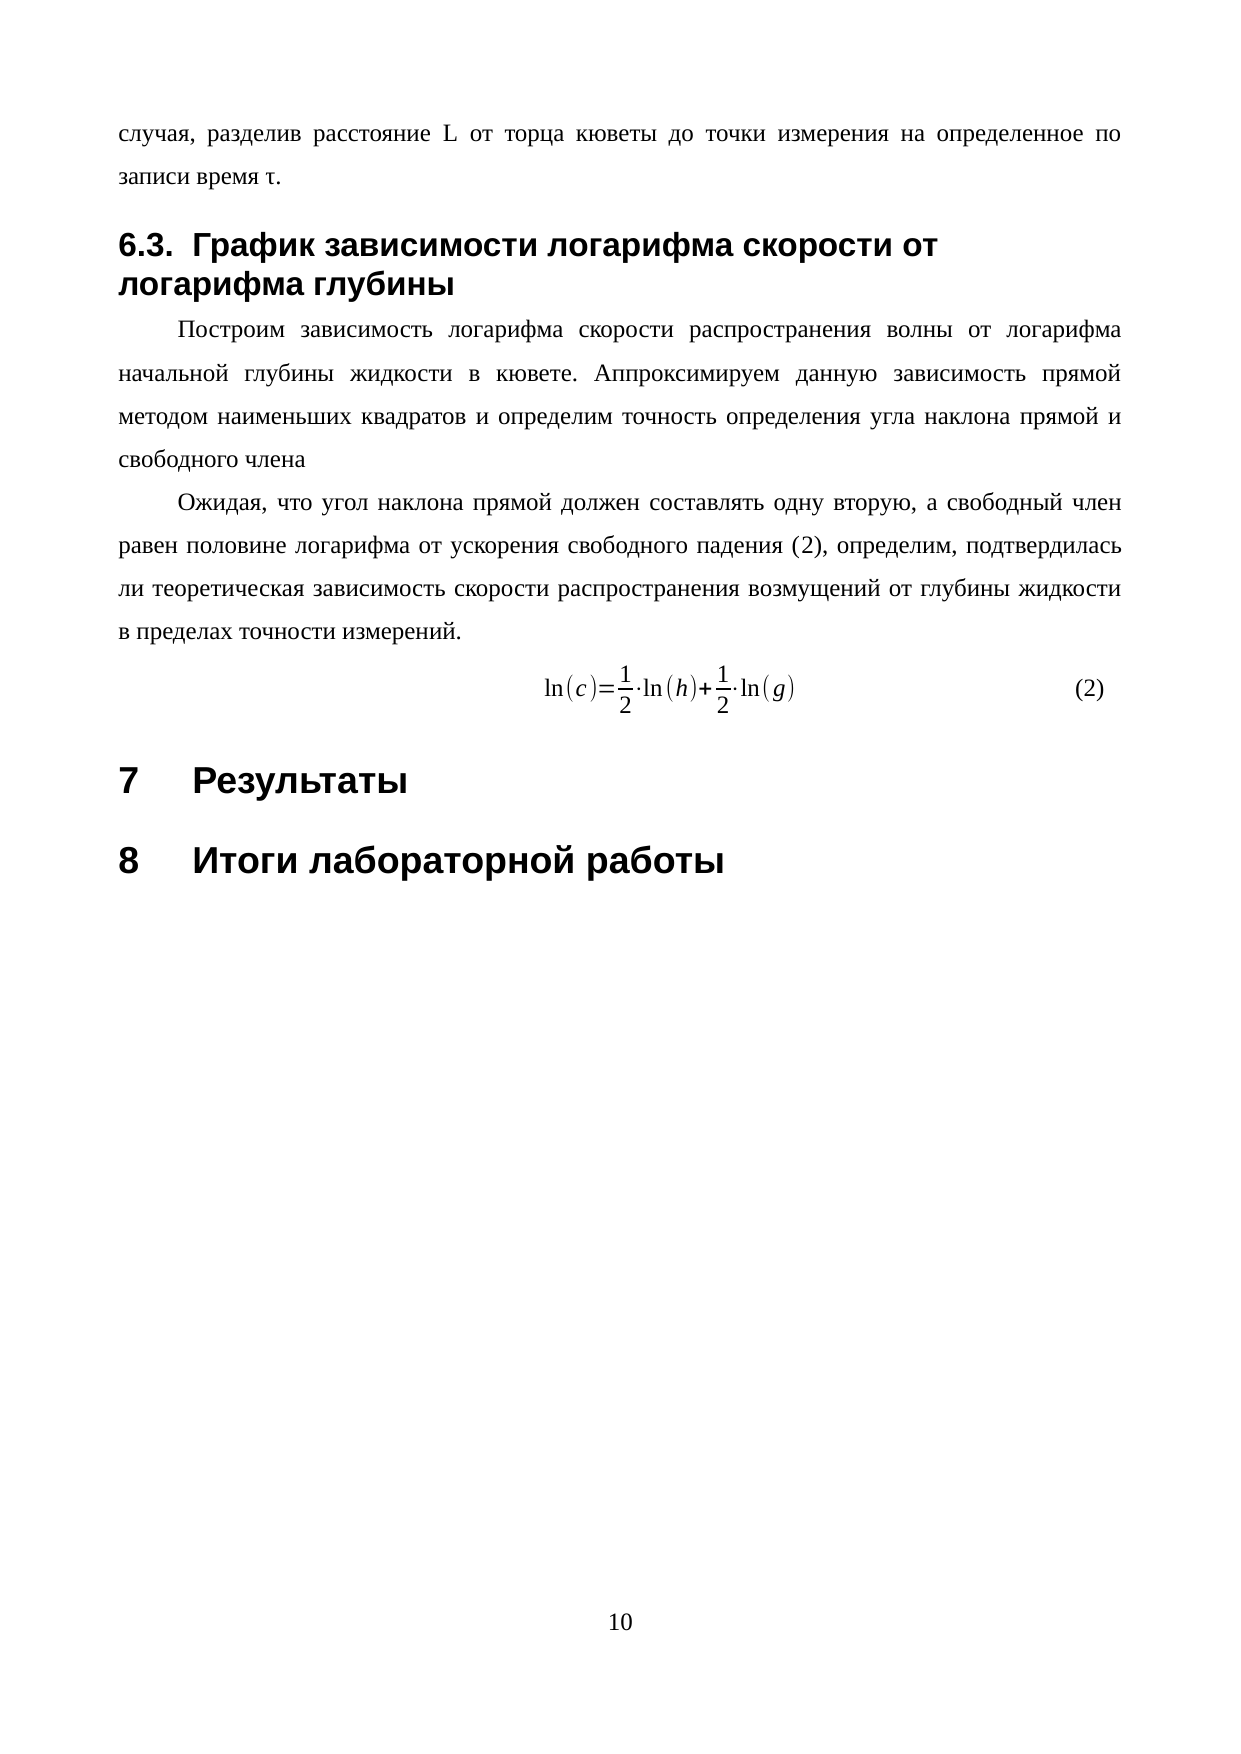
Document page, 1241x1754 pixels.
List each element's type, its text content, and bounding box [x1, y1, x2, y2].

text Построим зависимость логарифма скорости распространения волны от логарифма начальной глубины жидкости в кювете. Аппроксимируем данную зависимость прямой методом наименьших квадратов и определим точность определения угла наклона прямой и свободного члена [118, 314, 1122, 473]
text Ожидая, что угол наклона прямой должен составлять одну вторую, а свободный член равен половине логарифма от ускорения свободного падения (2), определим, подтвердилась ли теоретическая зависимость скорости распространения возмущений от глубины жидкости в пределах точности измерений. [118, 487, 1122, 645]
text случая, разделив расстояние L от торца кюветы до точки измерения на определенное по записи время τ. [118, 118, 1122, 190]
subtitle Итоги лабораторной работы [118, 839, 1122, 882]
text (2) [118, 659, 1122, 719]
subtitle График зависимости логарифма скорости от логарифма глубины [118, 225, 1122, 302]
subtitle Результаты [118, 758, 1122, 801]
